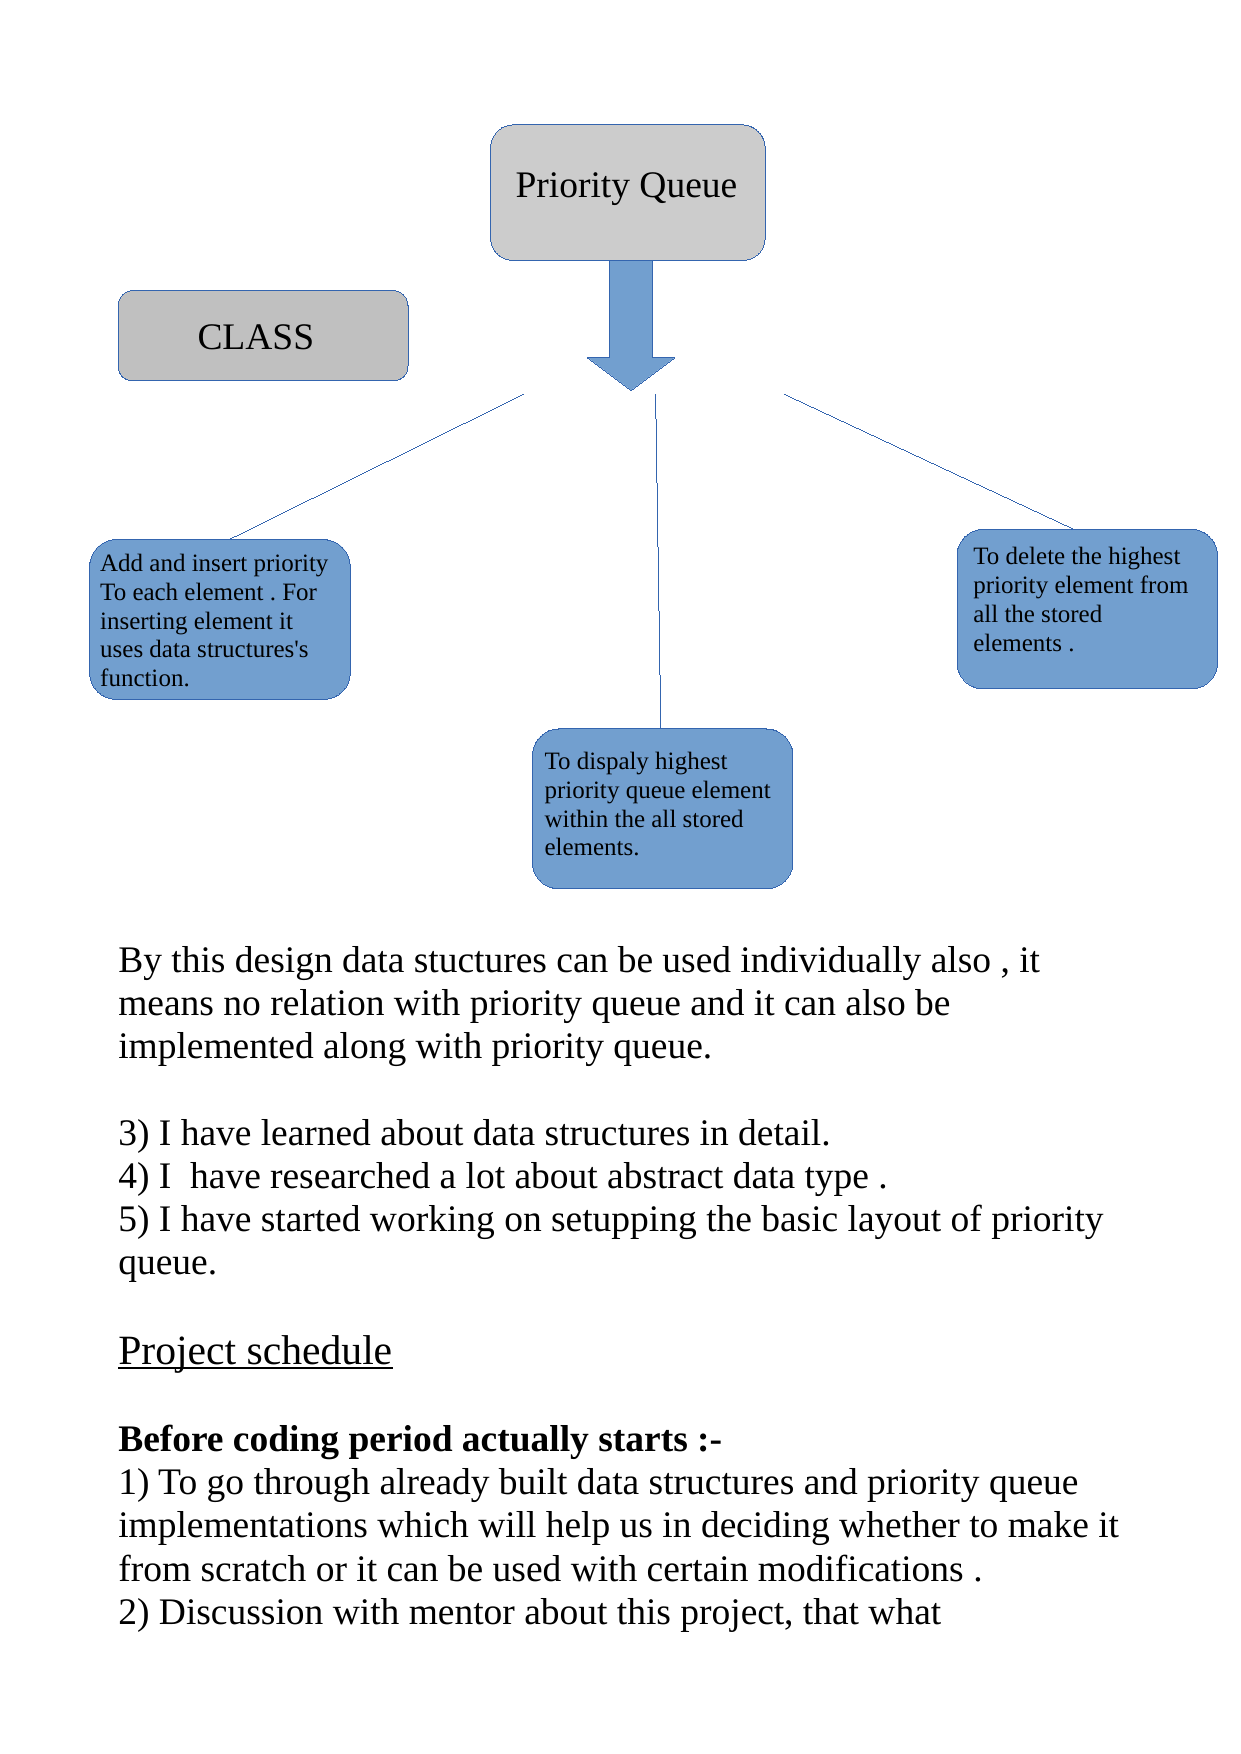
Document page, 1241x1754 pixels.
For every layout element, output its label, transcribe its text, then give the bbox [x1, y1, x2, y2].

text 3) I have learned about data structures in detail. [118, 1110, 1122, 1153]
text Project schedule [118, 1326, 1122, 1373]
text 1) To go through already built data structures and priority queue implementations which will help us in deciding whether to make it from scratch or it can be used with certain modifications . [118, 1460, 1122, 1589]
text Before coding period actually starts :- [118, 1417, 1122, 1460]
text 4) I have researched a lot about abstract data type . [118, 1153, 1122, 1196]
text 5) I have started working on setupping the basic layout of priority queue. [118, 1196, 1122, 1282]
text By this design data stuctures can be used individually also , it means no relation with priority queue and it can also be implemented along with priority queue. [118, 937, 1122, 1067]
text 2) Discussion with mentor about this project, that what [118, 1589, 1122, 1632]
